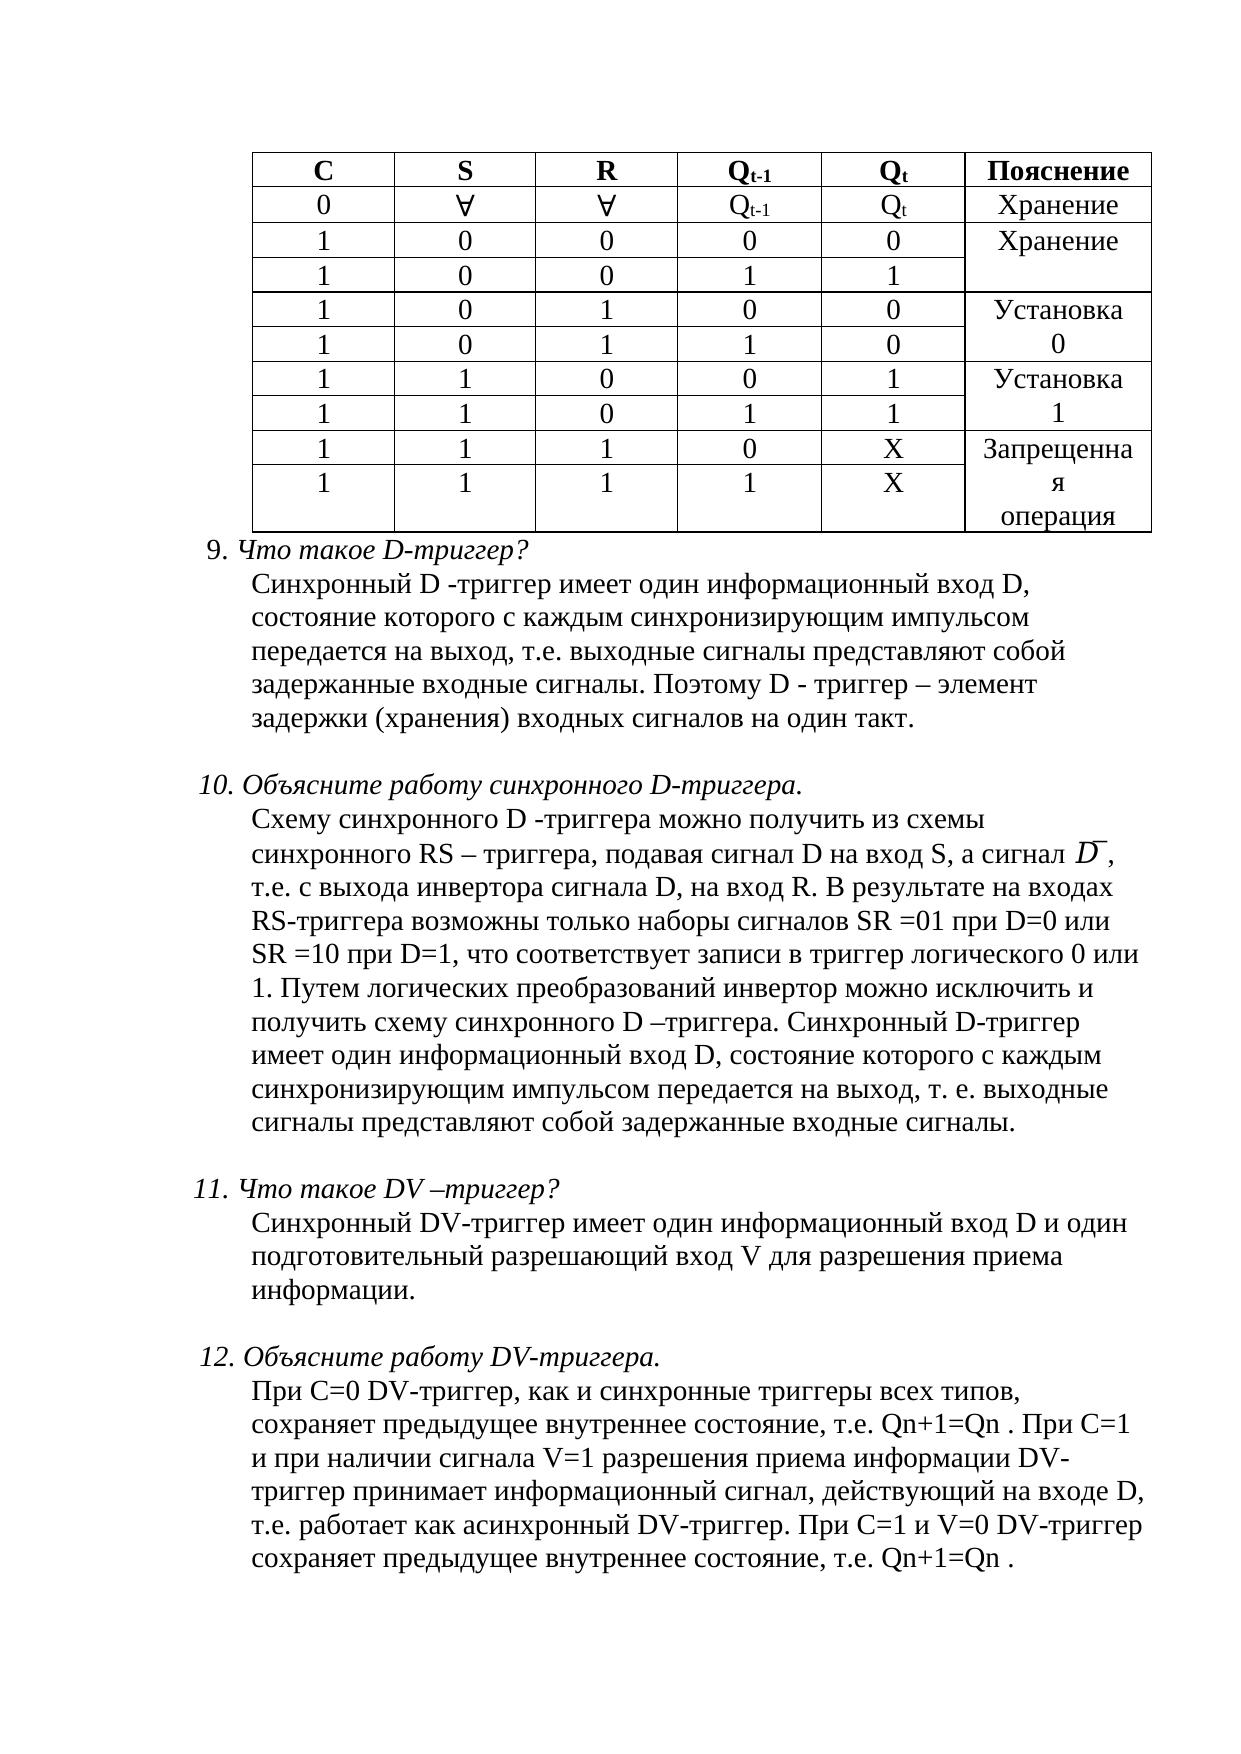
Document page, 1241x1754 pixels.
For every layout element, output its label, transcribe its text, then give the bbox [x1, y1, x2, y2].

table_cell Хранение [966, 187, 1151, 222]
table_cell 0 [536, 396, 677, 430]
table_header Пояснение [966, 153, 1151, 186]
table_cell Запрещенная операция [966, 431, 1151, 531]
table_cell 1 [678, 396, 821, 430]
table_cell 0 [395, 327, 535, 361]
table_cell Qt [822, 187, 964, 222]
table_cell 0 [678, 362, 821, 395]
table_cell 1 [536, 293, 677, 326]
table_cell 1 [253, 223, 394, 257]
text 11. Что такое DV –триггер? [177, 1171, 1152, 1205]
table_cell Установка 1 [966, 362, 1151, 430]
table_cell 1 [253, 396, 394, 430]
table_header R [536, 153, 677, 186]
table_cell X [822, 431, 964, 464]
table_cell 0 [395, 258, 535, 291]
table_cell 1 [253, 327, 394, 361]
table_cell ∀ [395, 187, 535, 222]
table_cell 1 [253, 362, 394, 395]
table_cell 0 [822, 293, 964, 326]
table_cell 1 [678, 327, 821, 361]
table_cell 1 [536, 465, 677, 531]
table_cell 1 [536, 431, 677, 464]
table_cell 0 [678, 431, 821, 464]
table_cell ∀ [536, 187, 677, 222]
table_cell Qt-1 [678, 187, 821, 222]
table_cell 1 [253, 465, 394, 531]
table_cell Хранение [966, 223, 1151, 291]
table_cell 0 [822, 223, 964, 257]
table_cell 0 [536, 362, 677, 395]
table_cell 1 [822, 258, 964, 291]
table_cell 1 [822, 362, 964, 395]
table_cell X [822, 465, 964, 531]
table_cell 1 [395, 362, 535, 395]
table_cell 1 [822, 396, 964, 430]
table_cell 1 [678, 258, 821, 291]
text 9. Что такое D-триггер? [177, 532, 1152, 566]
text 12. Объясните работу DV-триггера. [177, 1339, 1152, 1373]
table_cell 0 [395, 293, 535, 326]
table_header Qt-1 [678, 153, 821, 186]
text При С=0 DV-триггер, как и синхронные триггеры всех типов, сохраняет предыдущее внутреннее состояние, т.е. Qn+1=Qn . При С=1 и при наличии сигнала V=1 разрешения приема информации DV-триггер принимает информационный сигнал, действующий на входе D, т.е. работает как асинхронный DV-триггер. При С=1 и V=0 DV-триггер сохраняет предыдущее внутреннее состояние, т.е. Qn+1=Qn . [251, 1373, 1152, 1574]
text Синхронный DV-триггер имеет один информационный вход D и один подготовительный разрешающий вход V для разрешения приема информации. [251, 1205, 1152, 1306]
table_cell 1 [536, 327, 677, 361]
table_cell Установка 0 [966, 293, 1151, 361]
text Схему синхронного D -триггера можно получить из схемы синхронного RS – триггера, подавая сигнал D на вход S, а сигнал 𝐷̅ , т.е. с выхода инвертора сигнала D, на вход R. В результате на входах RS-триггера возможны только наборы сигналов SR =01 при D=0 или SR =10 при D=1, что соответствует записи в триггер логического 0 или 1. Путем логических преобразований инвертор можно исключить и получить схему синхронного D –триггера. Синхронный D-триггер имеет один информационный вход D, состояние которого с каждым синхронизирующим импульсом передается на выход, т. е. выходные сигналы представляют собой задержанные входные сигналы. [251, 801, 1152, 1138]
table_cell 1 [395, 465, 535, 531]
table_cell 1 [678, 465, 821, 531]
table_cell 0 [678, 293, 821, 326]
text 10. Объясните работу синхронного D-триггера. [177, 767, 1152, 801]
table_header C [253, 153, 394, 186]
table_cell 0 [678, 223, 821, 257]
table_header Qt [822, 153, 964, 186]
table_cell 0 [822, 327, 964, 361]
table_cell 1 [253, 258, 394, 291]
table_header S [395, 153, 535, 186]
table_cell 1 [395, 431, 535, 464]
table_cell 0 [536, 258, 677, 291]
table_cell 1 [253, 293, 394, 326]
table_cell 0 [395, 223, 535, 257]
text Синхронный D -триггер имеет один информационный вход D, состояние которого с каждым синхронизирующим импульсом передается на выход, т.е. выходные сигналы представляют собой задержанные входные сигналы. Поэтому D - триггер – элемент задержки (хранения) входных сигналов на один такт. [251, 566, 1152, 734]
table_cell 0 [253, 187, 394, 222]
table_cell 1 [395, 396, 535, 430]
table_cell 1 [253, 431, 394, 464]
table_cell 0 [536, 223, 677, 257]
